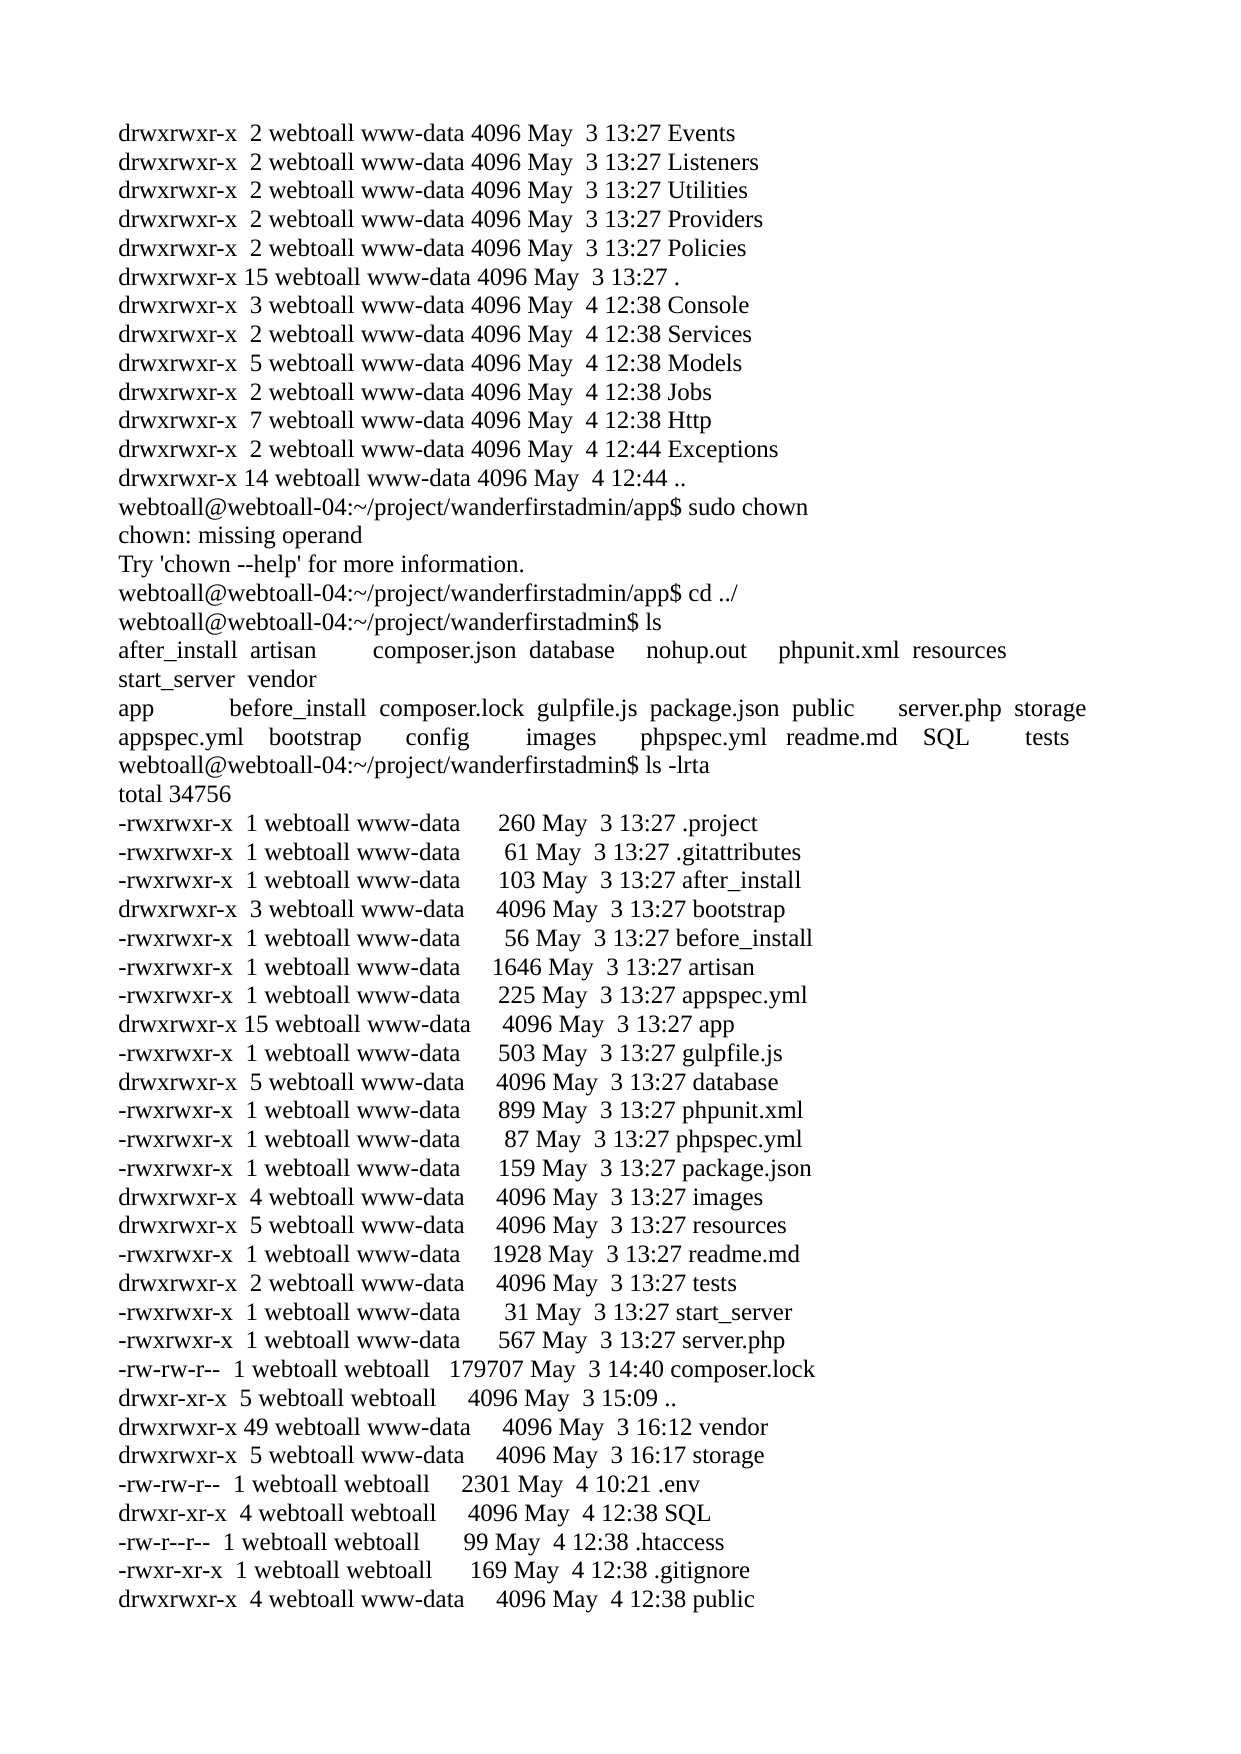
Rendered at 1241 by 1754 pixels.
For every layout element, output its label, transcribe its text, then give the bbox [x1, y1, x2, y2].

text drwxrwxr-x 49 webtoall www-data 4096 May 3 16:12 vendor [118, 1412, 1122, 1441]
text drwxrwxr-x 5 webtoall www-data 4096 May 4 12:38 Models [118, 348, 1122, 377]
text drwxrwxr-x 2 webtoall www-data 4096 May 3 13:27 Providers [118, 204, 1122, 233]
text -rwxrwxr-x 1 webtoall www-data 103 May 3 13:27 after_install [118, 866, 1122, 894]
text drwxrwxr-x 2 webtoall www-data 4096 May 3 13:27 Policies [118, 233, 1122, 262]
text -rw-rw-r-- 1 webtoall webtoall 2301 May 4 10:21 .env [118, 1469, 1122, 1498]
text -rwxrwxr-x 1 webtoall www-data 31 May 3 13:27 start_server [118, 1297, 1122, 1326]
text webtoall@webtoall-04:~/project/wanderfirstadmin/app$ cd ../ [118, 578, 1122, 607]
text drwxrwxr-x 5 webtoall www-data 4096 May 3 13:27 database [118, 1067, 1122, 1096]
text -rw-rw-r-- 1 webtoall webtoall 179707 May 3 14:40 composer.lock [118, 1354, 1122, 1383]
text webtoall@webtoall-04:~/project/wanderfirstadmin/app$ sudo chown [118, 492, 1122, 521]
text drwxr-xr-x 5 webtoall webtoall 4096 May 3 15:09 .. [118, 1383, 1122, 1412]
text drwxrwxr-x 2 webtoall www-data 4096 May 3 13:27 Listeners [118, 147, 1122, 176]
text -rwxrwxr-x 1 webtoall www-data 61 May 3 13:27 .gitattributes [118, 837, 1122, 866]
text drwxrwxr-x 2 webtoall www-data 4096 May 4 12:44 Exceptions [118, 434, 1122, 463]
text webtoall@webtoall-04:~/project/wanderfirstadmin$ ls -lrta [118, 751, 1122, 779]
text drwxr-xr-x 4 webtoall webtoall 4096 May 4 12:38 SQL [118, 1498, 1122, 1527]
text total 34756 [118, 779, 1122, 808]
text -rwxrwxr-x 1 webtoall www-data 159 May 3 13:27 package.json [118, 1153, 1122, 1182]
text drwxrwxr-x 15 webtoall www-data 4096 May 3 13:27 . [118, 262, 1122, 291]
text -rwxrwxr-x 1 webtoall www-data 899 May 3 13:27 phpunit.xml [118, 1096, 1122, 1124]
text drwxrwxr-x 3 webtoall www-data 4096 May 4 12:38 Console [118, 291, 1122, 319]
text appspec.yml bootstrap config images phpspec.yml readme.md SQL tests [118, 722, 1122, 751]
text drwxrwxr-x 2 webtoall www-data 4096 May 3 13:27 Events [118, 118, 1122, 147]
text drwxrwxr-x 5 webtoall www-data 4096 May 3 16:17 storage [118, 1441, 1122, 1469]
text drwxrwxr-x 2 webtoall www-data 4096 May 4 12:38 Services [118, 319, 1122, 348]
text -rwxrwxr-x 1 webtoall www-data 225 May 3 13:27 appspec.yml [118, 981, 1122, 1009]
text chown: missing operand [118, 521, 1122, 549]
text drwxrwxr-x 7 webtoall www-data 4096 May 4 12:38 Http [118, 406, 1122, 434]
text -rwxrwxr-x 1 webtoall www-data 567 May 3 13:27 server.php [118, 1326, 1122, 1354]
text drwxrwxr-x 4 webtoall www-data 4096 May 3 13:27 images [118, 1182, 1122, 1211]
text -rwxrwxr-x 1 webtoall www-data 503 May 3 13:27 gulpfile.js [118, 1038, 1122, 1067]
text drwxrwxr-x 3 webtoall www-data 4096 May 3 13:27 bootstrap [118, 894, 1122, 923]
text after_install artisan composer.json database nohup.out phpunit.xml resources start_server vendor [118, 636, 1122, 693]
text drwxrwxr-x 14 webtoall www-data 4096 May 4 12:44 .. [118, 463, 1122, 492]
text -rwxrwxr-x 1 webtoall www-data 1928 May 3 13:27 readme.md [118, 1239, 1122, 1268]
text drwxrwxr-x 5 webtoall www-data 4096 May 3 13:27 resources [118, 1211, 1122, 1239]
text Try 'chown --help' for more information. [118, 549, 1122, 578]
text -rwxrwxr-x 1 webtoall www-data 56 May 3 13:27 before_install [118, 923, 1122, 952]
text drwxrwxr-x 4 webtoall www-data 4096 May 4 12:38 public [118, 1584, 1122, 1613]
text -rwxrwxr-x 1 webtoall www-data 1646 May 3 13:27 artisan [118, 952, 1122, 981]
text app before_install composer.lock gulpfile.js package.json public server.php storage [118, 693, 1122, 722]
text drwxrwxr-x 2 webtoall www-data 4096 May 3 13:27 tests [118, 1268, 1122, 1297]
text drwxrwxr-x 2 webtoall www-data 4096 May 4 12:38 Jobs [118, 377, 1122, 406]
text webtoall@webtoall-04:~/project/wanderfirstadmin$ ls [118, 607, 1122, 636]
text drwxrwxr-x 15 webtoall www-data 4096 May 3 13:27 app [118, 1009, 1122, 1038]
text -rw-r--r-- 1 webtoall webtoall 99 May 4 12:38 .htaccess [118, 1527, 1122, 1556]
text drwxrwxr-x 2 webtoall www-data 4096 May 3 13:27 Utilities [118, 176, 1122, 204]
text -rwxr-xr-x 1 webtoall webtoall 169 May 4 12:38 .gitignore [118, 1556, 1122, 1584]
text -rwxrwxr-x 1 webtoall www-data 260 May 3 13:27 .project [118, 808, 1122, 837]
text -rwxrwxr-x 1 webtoall www-data 87 May 3 13:27 phpspec.yml [118, 1124, 1122, 1153]
